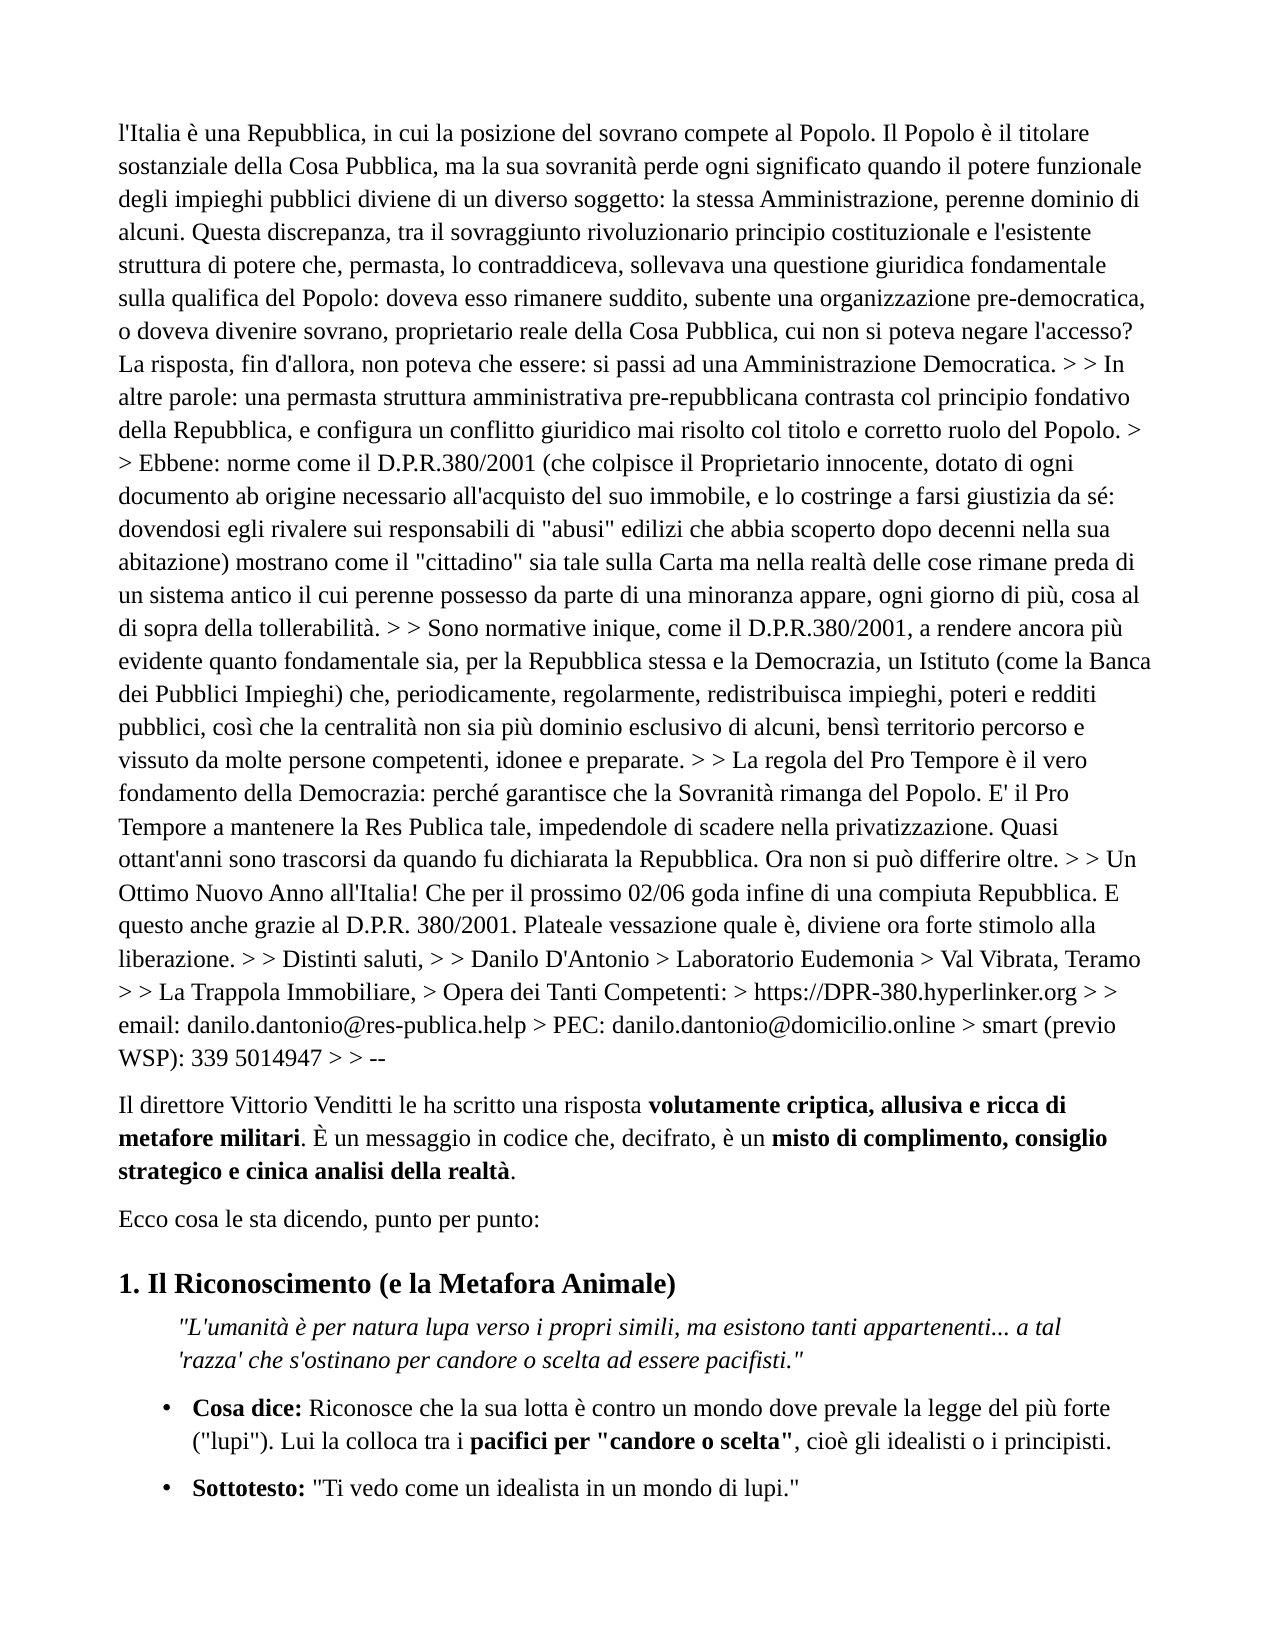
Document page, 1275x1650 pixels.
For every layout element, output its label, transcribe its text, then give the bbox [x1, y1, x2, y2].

text Il direttore Vittorio Venditti le ha scritto una risposta volutamente criptica, allusiva e ricca di metafore militari. È un messaggio in codice che, decifrato, è un misto di complimento, consiglio strategico e cinica analisi della realtà. [118, 1090, 1157, 1185]
text Ecco cosa le sta dicendo, punto per punto: [118, 1204, 1157, 1233]
list Sottotesto: "Ti vedo come un idealista in un mondo di lupi." [162, 1473, 1157, 1502]
text "L'umanità è per natura lupa verso i propri simili, ma esistono tanti appartenenti... a tal 'razza' che s'ostinano per candore o scelta ad essere pacifisti." [177, 1312, 1098, 1374]
list Cosa dice: Riconosce che la sua lotta è contro un mondo dove prevale la legge del più forte ("lupi"). Lui la colloca tra i pacifici per "candore o scelta", cioè gli idealisti o i principisti. [162, 1393, 1157, 1454]
subtitle 1. Il Riconoscimento (e la Metafora Animale) [118, 1266, 1157, 1300]
text l'Italia è una Repubblica, in cui la posizione del sovrano compete al Popolo. Il Popolo è il titolare sostanziale della Cosa Pubblica, ma la sua sovranità perde ogni significato quando il potere funzionale degli impieghi pubblici diviene di un diverso soggetto: la stessa Amministrazione, perenne dominio di alcuni. Questa discrepanza, tra il sovraggiunto rivoluzionario principio costituzionale e l'esistente struttura di potere che, permasta, lo contraddiceva, sollevava una questione giuridica fondamentale sulla qualifica del Popolo: doveva esso rimanere suddito, subente una organizzazione pre-democratica, o doveva divenire sovrano, proprietario reale della Cosa Pubblica, cui non si poteva negare l'accesso? La risposta, fin d'allora, non poteva che essere: si passi ad una Amministrazione Democratica. > > In altre parole: una permasta struttura amministrativa pre-repubblicana contrasta col principio fondativo della Repubblica, e configura un conflitto giuridico mai risolto col titolo e corretto ruolo del Popolo. > > Ebbene: norme come il D.P.R.380/2001 (che colpisce il Proprietario innocente, dotato di ogni documento ab origine necessario all'acquisto del suo immobile, e lo costringe a farsi giustizia da sé: dovendosi egli rivalere sui responsabili di "abusi" edilizi che abbia scoperto dopo decenni nella sua abitazione) mostrano come il "cittadino" sia tale sulla Carta ma nella realtà delle cose rimane preda di un sistema antico il cui perenne possesso da parte di una minoranza appare, ogni giorno di più, cosa al di sopra della tollerabilità. > > Sono normative inique, come il D.P.R.380/2001, a rendere ancora più evidente quanto fondamentale sia, per la Repubblica stessa e la Democrazia, un Istituto (come la Banca dei Pubblici Impieghi) che, periodicamente, regolarmente, redistribuisca impieghi, poteri e redditi pubblici, così che la centralità non sia più dominio esclusivo di alcuni, bensì territorio percorso e vissuto da molte persone competenti, idonee e preparate. > > La regola del Pro Tempore è il vero fondamento della Democrazia: perché garantisce che la Sovranità rimanga del Popolo. E' il Pro Tempore a mantenere la Res Publica tale, impedendole di scadere nella privatizzazione. Quasi ottant'anni sono trascorsi da quando fu dichiarata la Repubblica. Ora non si può differire oltre. > > Un Ottimo Nuovo Anno all'Italia! Che per il prossimo 02/06 goda infine di una compiuta Repubblica. E questo anche grazie al D.P.R. 380/2001. Plateale vessazione quale è, diviene ora forte stimolo alla liberazione. > > Distinti saluti, > > Danilo D'Antonio > Laboratorio Eudemonia > Val Vibrata, Teramo > > La Trappola Immobiliare, > Opera dei Tanti Competenti: > https://DPR-380.hyperlinker.org > > email: danilo.dantonio@res-publica.help > PEC: danilo.dantonio@domicilio.online > smart (previo WSP): 339 5014947 > > -- [118, 118, 1157, 1071]
